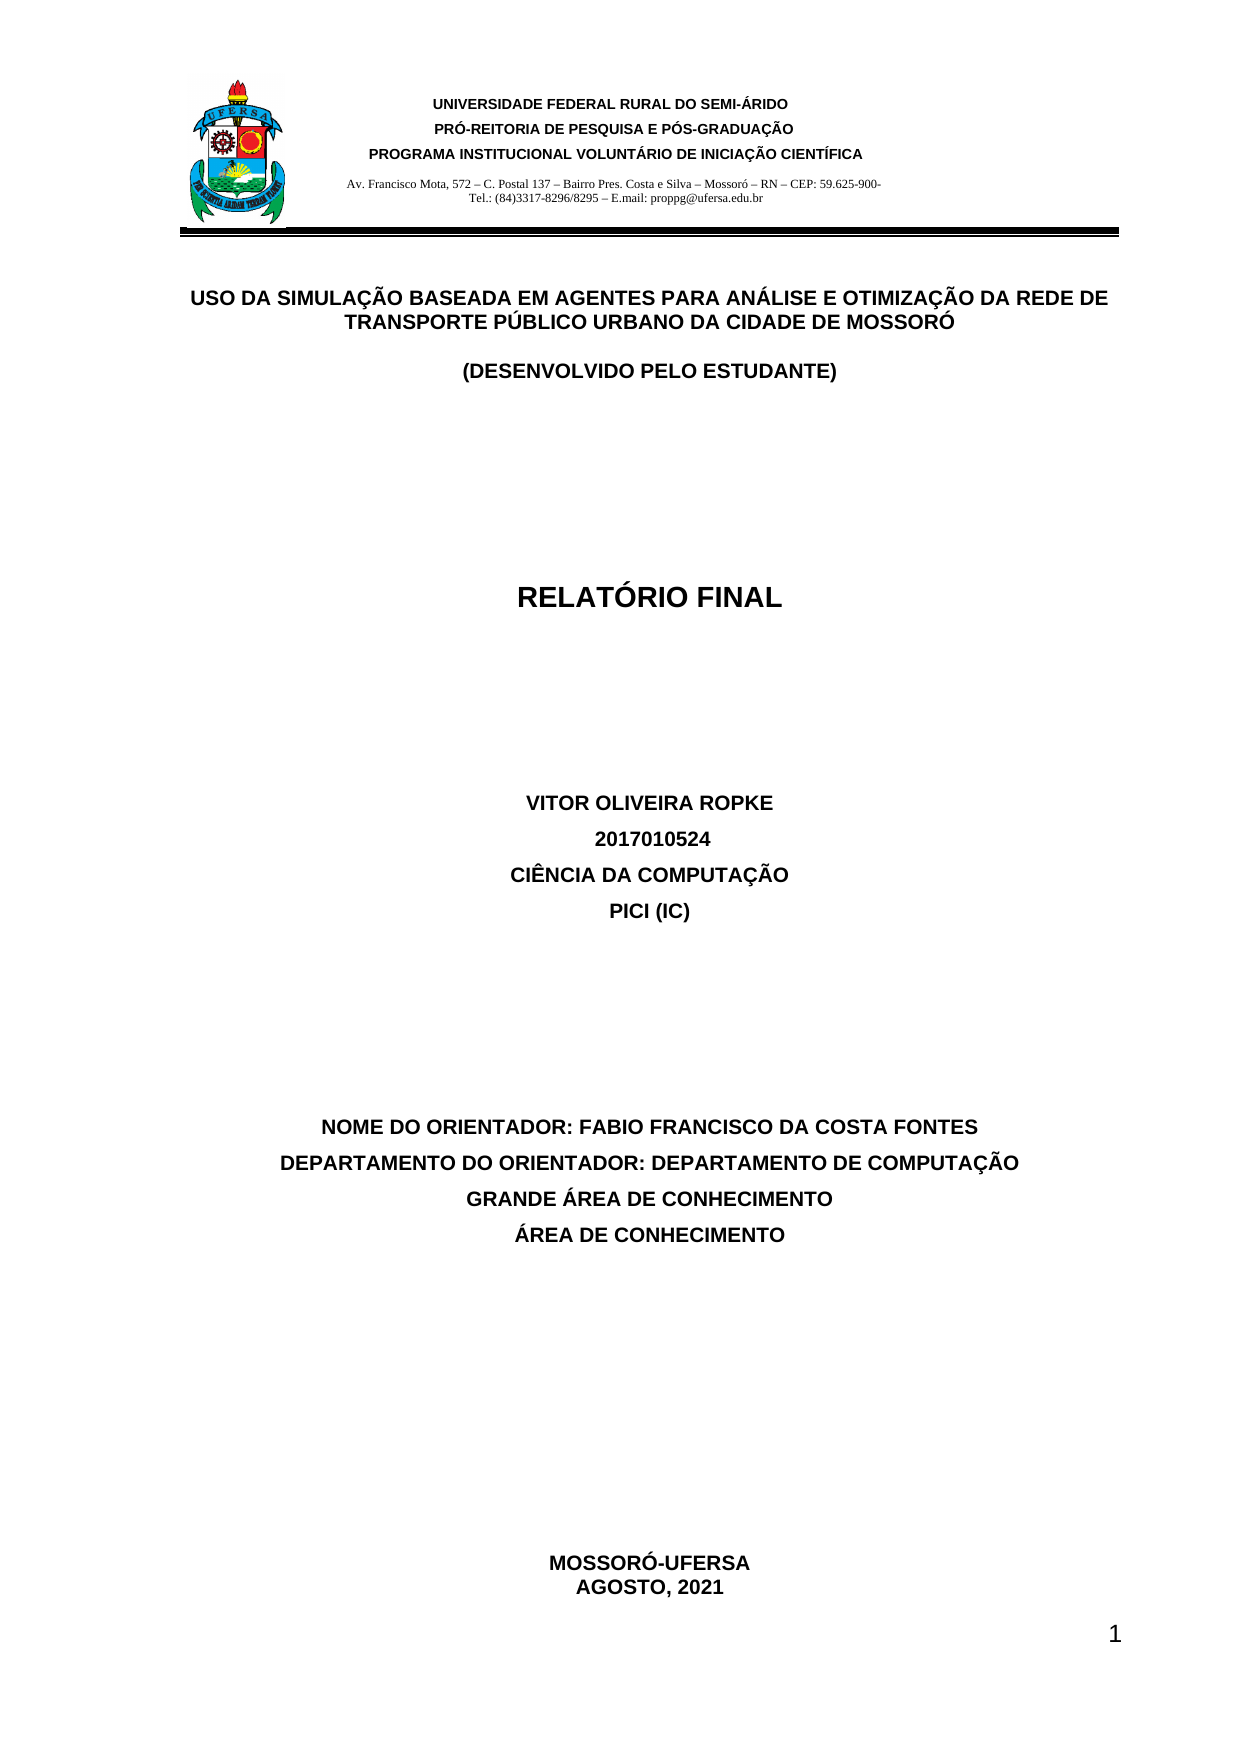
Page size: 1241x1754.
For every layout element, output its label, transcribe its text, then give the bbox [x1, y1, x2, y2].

text PICI (IC) [177, 899, 1122, 923]
subtitle USO DA SIMULAÇÃO BASEADA EM AGENTES PARA ANÁLISE E OTIMIZAÇÃO DA REDE DE TRANSPORTE PÚBLICO URBANO DA CIDADE DE MOSSORÓ [177, 286, 1122, 333]
text DEPARTAMENTO DO ORIENTADOR: DEPARTAMENTO DE COMPUTAÇÃO [177, 1151, 1122, 1174]
text MOSSORÓ-UFERSA [177, 1551, 1122, 1575]
picture [187, 73, 286, 227]
text 2017010524 [177, 827, 1122, 851]
text ÁREA DE CONHECIMENTO [177, 1222, 1122, 1246]
text NOME DO ORIENTADOR: FABIO FRANCISCO DA COSTA FONTES [177, 1115, 1122, 1139]
text RELATÓRIO FINAL [177, 580, 1122, 614]
subtitle (DESENVOLVIDO PELO ESTUDANTE) [177, 358, 1122, 382]
text GRANDE ÁREA DE CONHECIMENTO [177, 1187, 1122, 1211]
text AGOSTO, 2021 [177, 1575, 1122, 1599]
text VITOR OLIVEIRA ROPKE [177, 791, 1122, 815]
text CIÊNCIA DA COMPUTAÇÃO [177, 863, 1122, 887]
